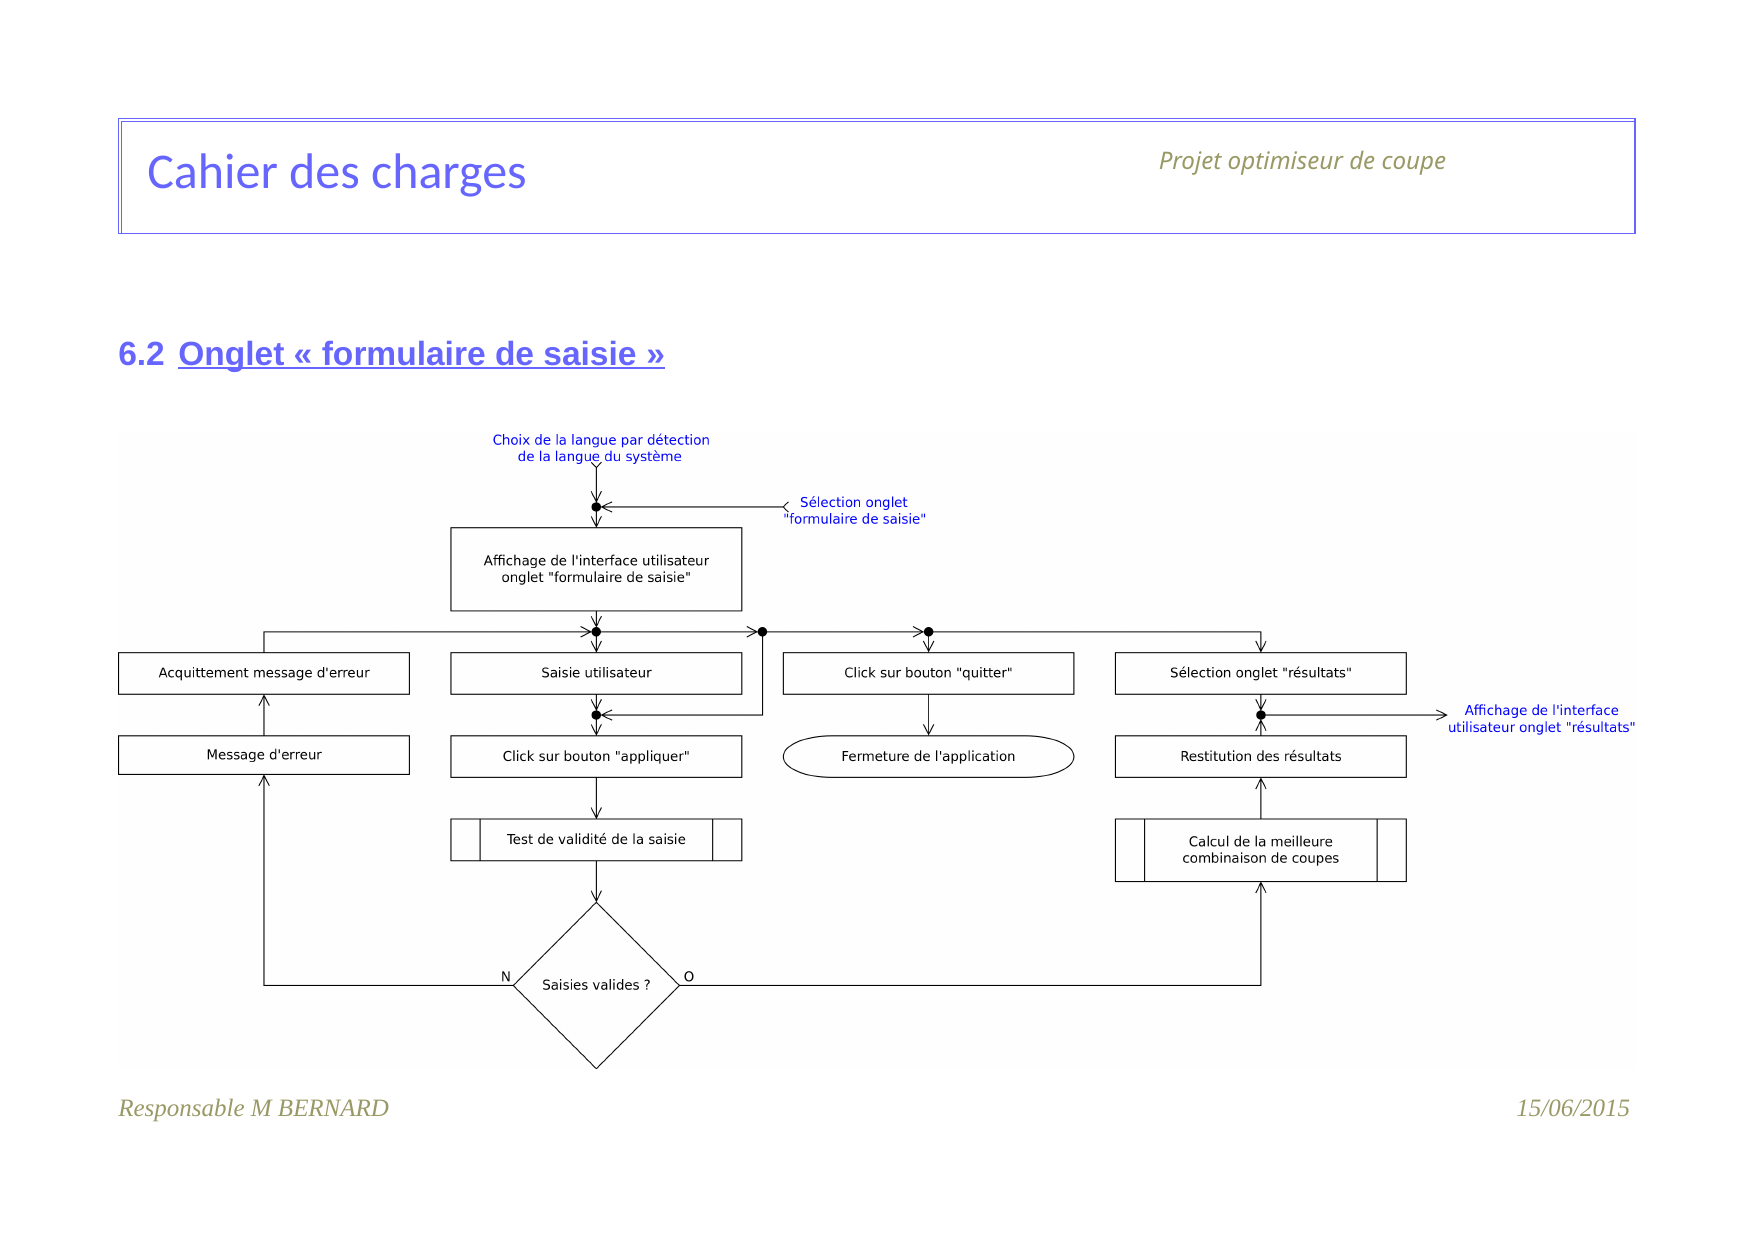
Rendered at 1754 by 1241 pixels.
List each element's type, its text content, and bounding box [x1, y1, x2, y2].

subtitle Onglet « formulaire de saisie » [118, 333, 1636, 372]
picture [118, 432, 1636, 1069]
